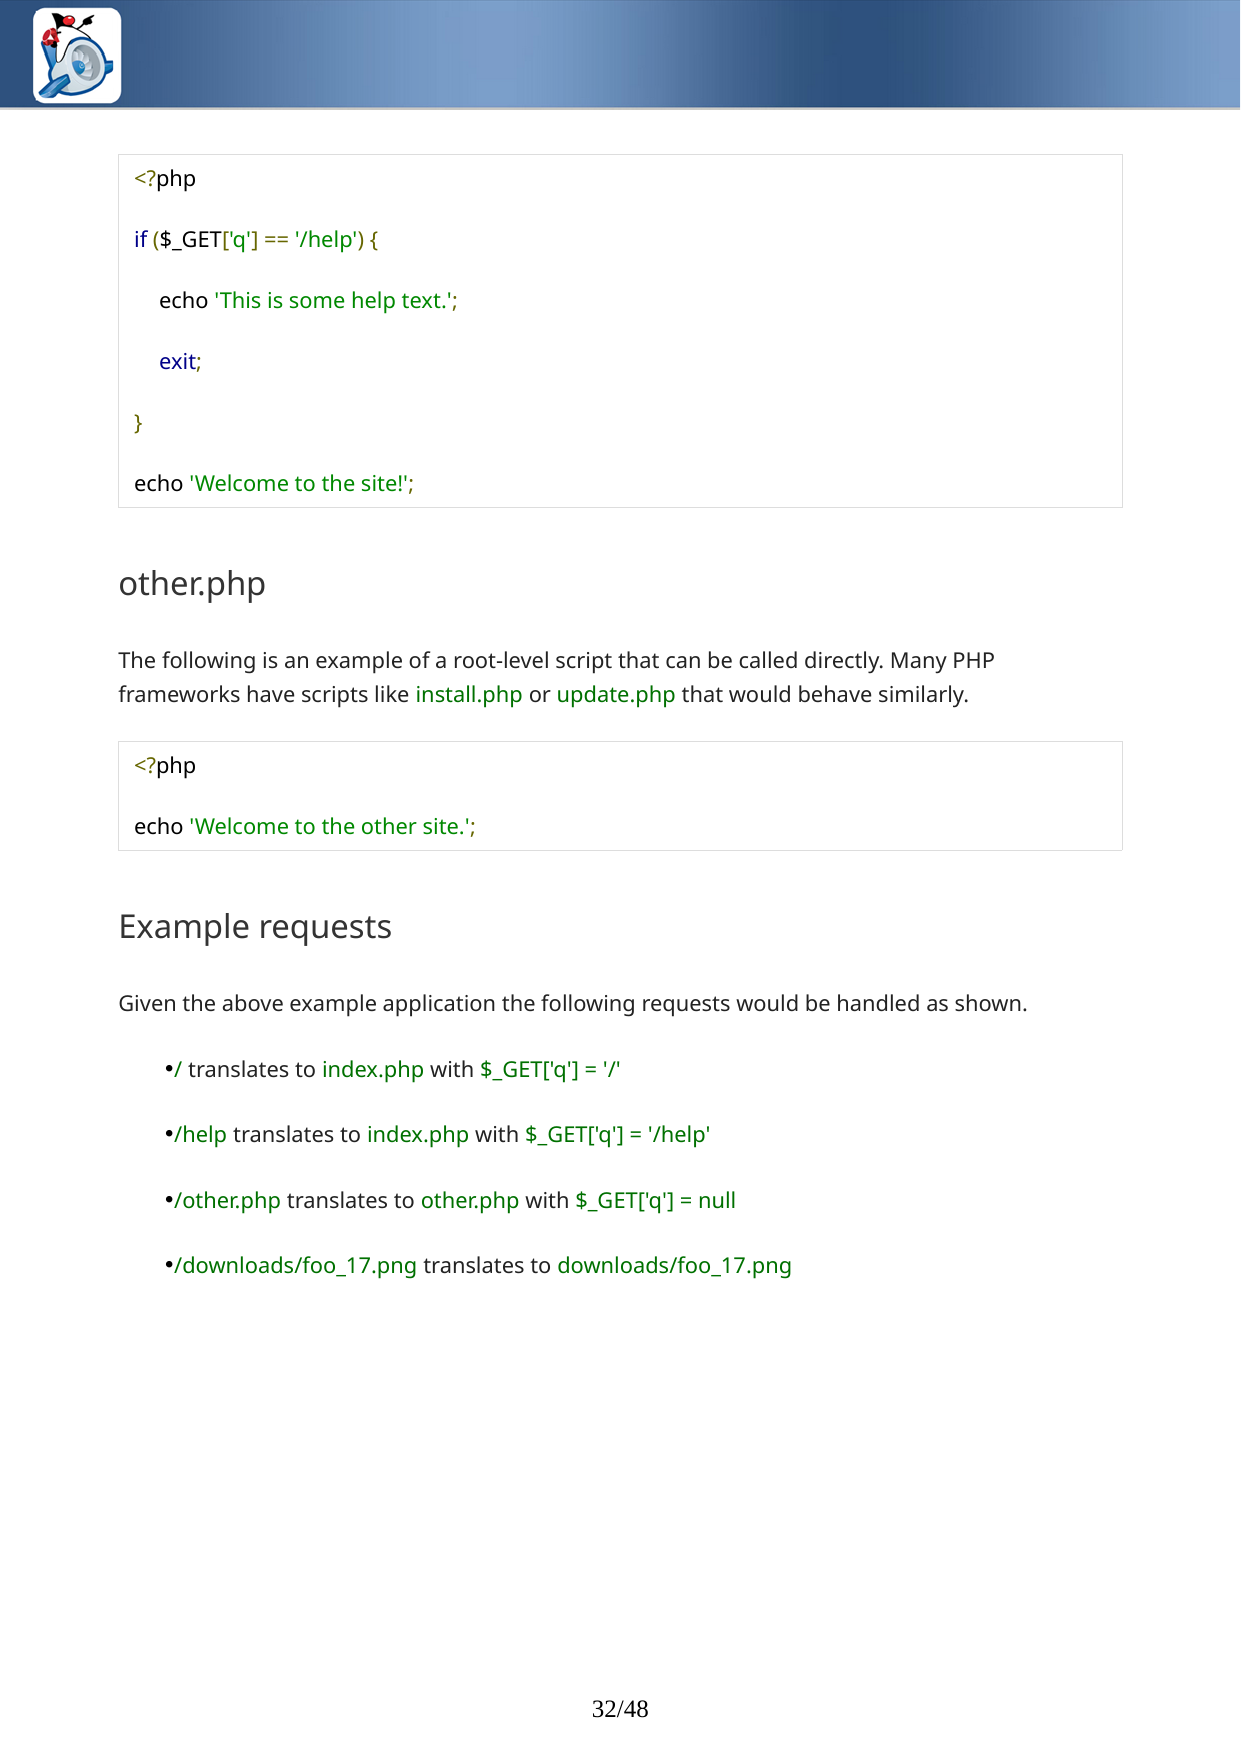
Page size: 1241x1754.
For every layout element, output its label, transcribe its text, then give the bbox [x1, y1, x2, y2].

text <?php [119, 155, 1122, 193]
text echo 'This is some help text.'; [119, 276, 1122, 315]
text <?php [119, 742, 1122, 780]
list /other.php translates to other.php with $_GET['q'] = null [118, 1180, 1106, 1214]
text The following is an example of a root-level script that can be called directly. Many PHP frameworks have scripts like install.php or update.php that would behave similarly. [118, 641, 1122, 709]
text exit; [119, 337, 1122, 376]
list /help translates to index.php with $_GET['q'] = '/help' [118, 1114, 1106, 1149]
list / translates to index.php with $_GET['q'] = '/' [118, 1049, 1106, 1083]
subtitle Example requests [118, 903, 1122, 948]
text Given the above example application the following requests would be handled as shown. [118, 983, 1122, 1018]
picture [0, 0, 1241, 110]
text echo 'Welcome to the other site.'; [119, 802, 1122, 850]
list /downloads/foo_17.png translates to downloads/foo_17.png [118, 1246, 1106, 1280]
text if ($_GET['q'] == '/help') { [119, 214, 1122, 254]
text } [119, 398, 1122, 437]
subtitle other.php [118, 561, 1122, 605]
text echo 'Welcome to the site!'; [119, 459, 1122, 507]
